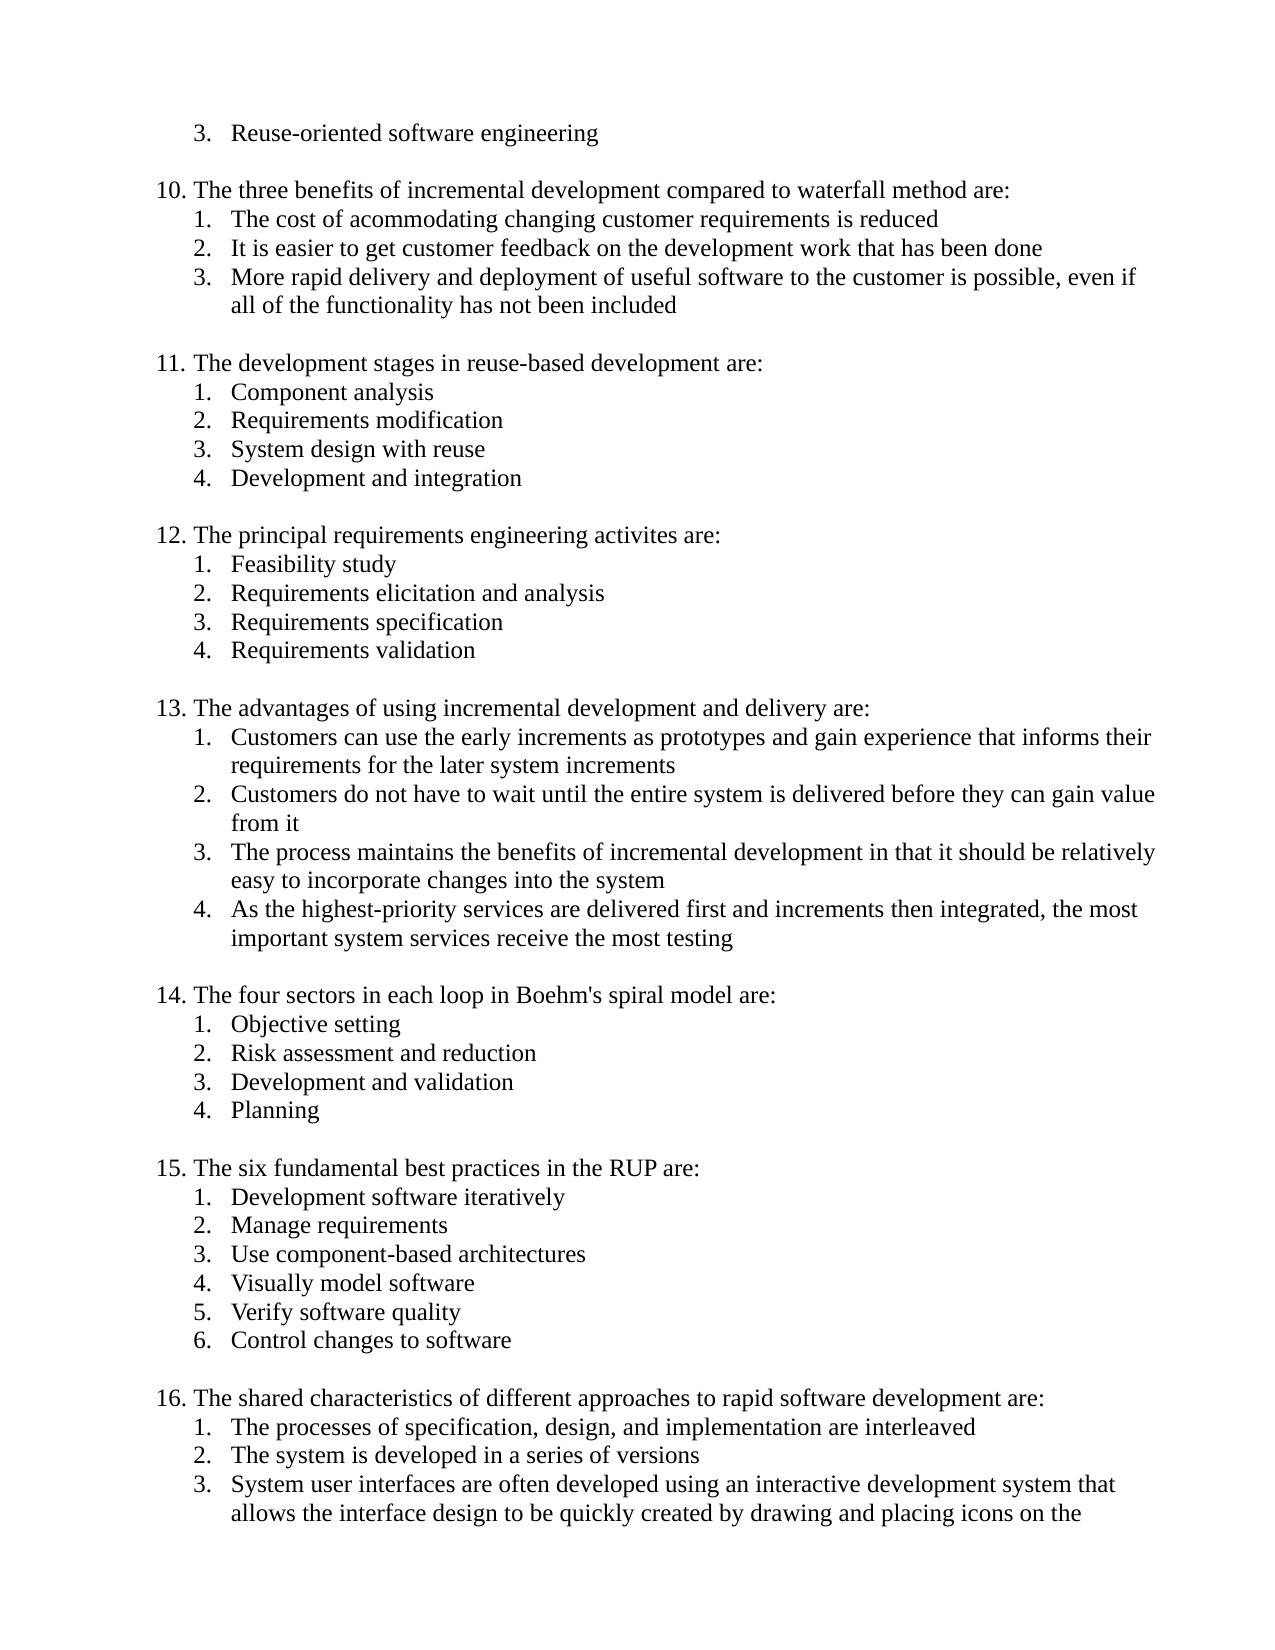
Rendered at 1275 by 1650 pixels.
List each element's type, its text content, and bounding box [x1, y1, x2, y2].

list Objective setting [193, 1009, 1157, 1038]
list Manage requirements [193, 1211, 1157, 1239]
list The system is developed in a series of versions [193, 1441, 1157, 1469]
list Component analysis [193, 377, 1157, 406]
list Use component-based architectures [193, 1239, 1157, 1268]
list Requirements elicitation and analysis [193, 578, 1157, 607]
list The principal requirements engineering activites are: [156, 521, 1157, 549]
list Development software iteratively [193, 1182, 1157, 1211]
list The advantages of using incremental development and delivery are: [156, 693, 1157, 722]
list Requirements modification [193, 406, 1157, 434]
list Planning [193, 1096, 1157, 1124]
list As the highest-priority services are delivered first and increments then integrated, the most important system services receive the most testing [193, 894, 1157, 952]
list Visually model software [193, 1268, 1157, 1297]
list Verify software quality [193, 1297, 1157, 1326]
list It is easier to get customer feedback on the development work that has been done [193, 233, 1157, 262]
list The cost of acommodating changing customer requirements is reduced [193, 204, 1157, 233]
list The development stages in reuse-based development are: [156, 348, 1157, 377]
list Requirements specification [193, 607, 1157, 636]
list More rapid delivery and deployment of useful software to the customer is possible, even if all of the functionality has not been included [193, 262, 1157, 319]
list Control changes to software [193, 1326, 1157, 1354]
list The process maintains the benefits of incremental development in that it should be relatively easy to incorporate changes into the system [193, 837, 1157, 894]
list Development and integration [193, 463, 1157, 492]
list Customers do not have to wait until the entire system is delivered before they can gain value from it [193, 779, 1157, 837]
list The shared characteristics of different approaches to rapid software development are: [156, 1383, 1157, 1412]
list Customers can use the early increments as prototypes and gain experience that informs their requirements for the later system increments [193, 722, 1157, 779]
list The three benefits of incremental development compared to waterfall method are: [156, 176, 1157, 204]
list Requirements validation [193, 636, 1157, 664]
list Risk assessment and reduction [193, 1038, 1157, 1067]
list Development and validation [193, 1067, 1157, 1096]
list System user interfaces are often developed using an interactive development system that allows the interface design to be quickly created by drawing and placing icons on the [193, 1469, 1157, 1527]
list The four sectors in each loop in Boehm's spiral model are: [156, 981, 1157, 1009]
list The six fundamental best practices in the RUP are: [156, 1153, 1157, 1182]
list The processes of specification, design, and implementation are interleaved [193, 1412, 1157, 1441]
list Reuse-oriented software engineering [193, 118, 1157, 147]
list Feasibility study [193, 549, 1157, 578]
list System design with reuse [193, 434, 1157, 463]
